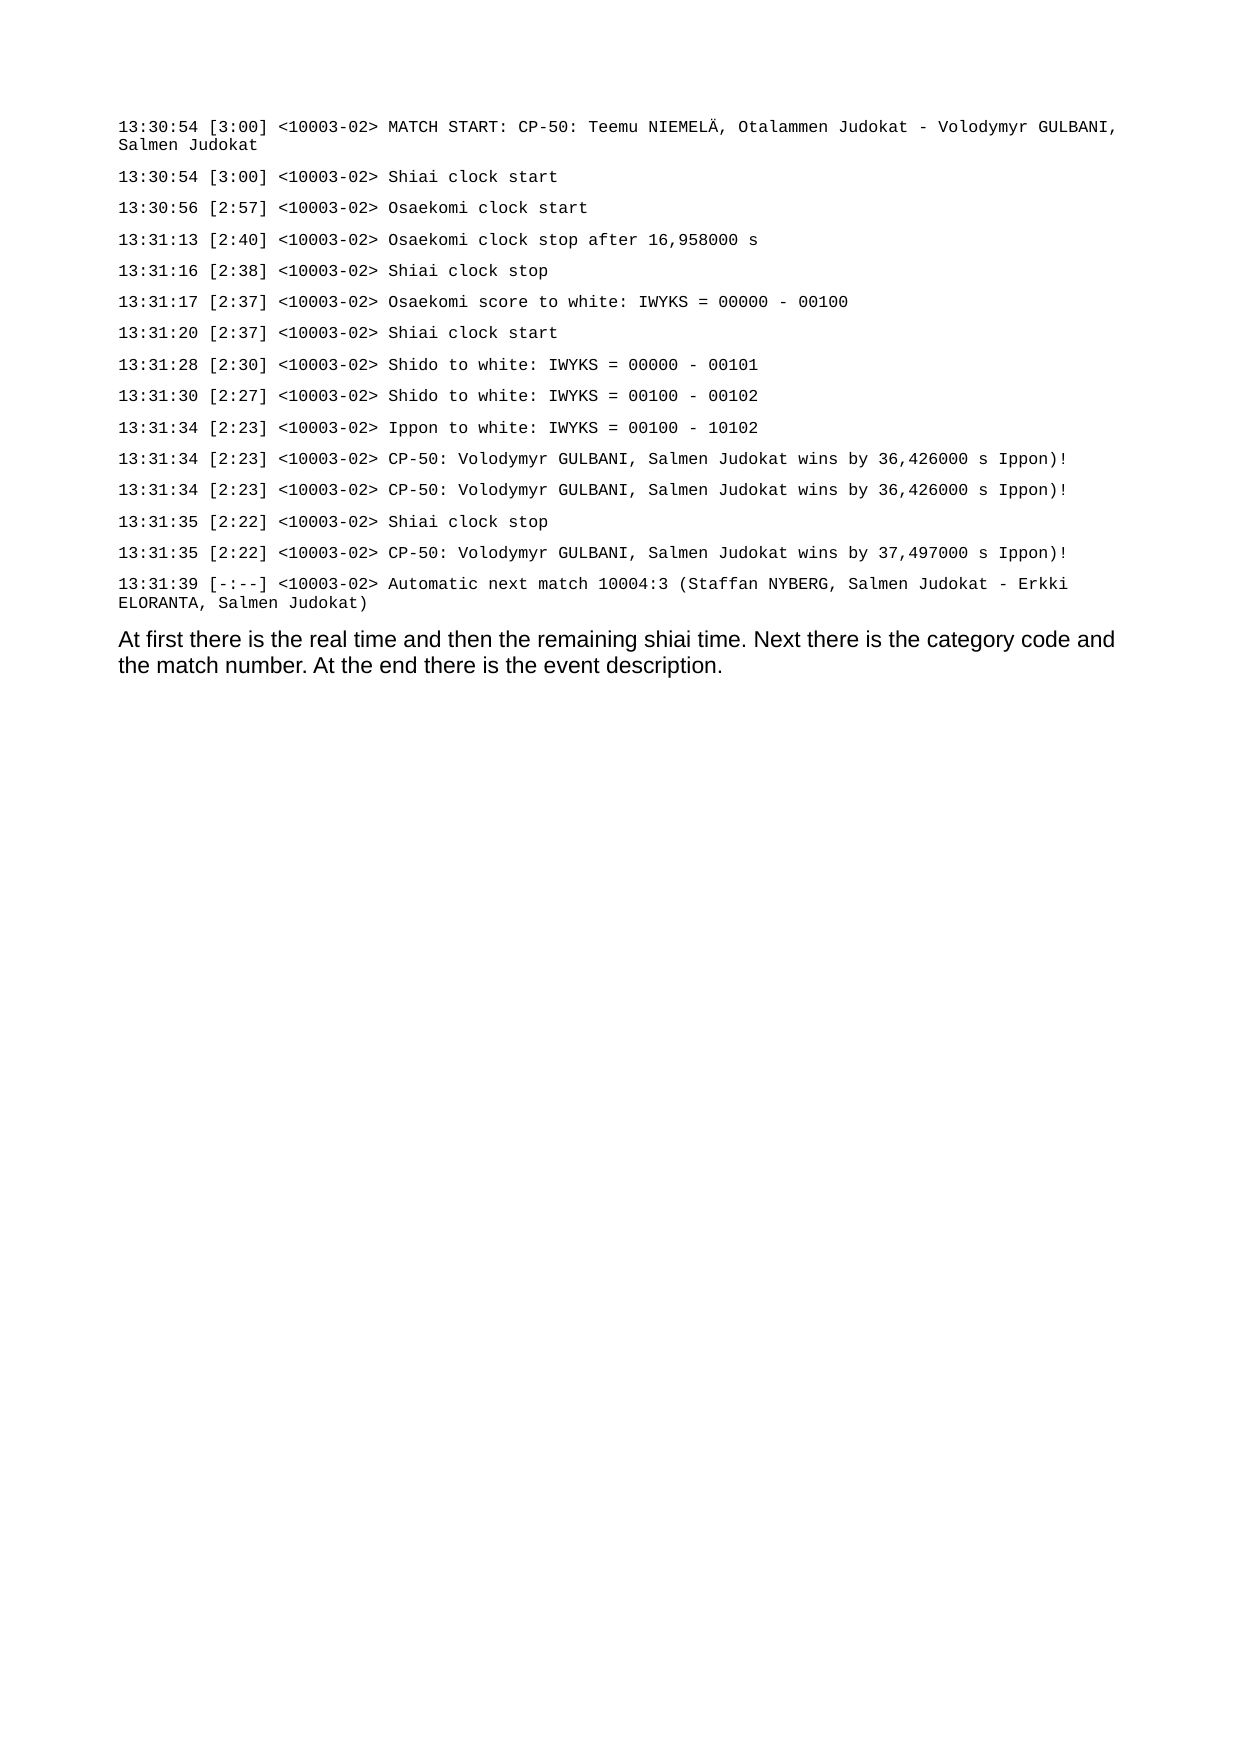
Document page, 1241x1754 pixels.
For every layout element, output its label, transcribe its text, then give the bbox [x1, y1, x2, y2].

text 13:31:16 [2:38] <10003-02> Shiai clock stop [118, 262, 1122, 281]
text 13:31:35 [2:22] <10003-02> CP-50: Volodymyr GULBANI, Salmen Judokat wins by 37,497000 s Ippon)! [118, 544, 1122, 563]
text 13:31:34 [2:23] <10003-02> Ippon to white: IWYKS = 00100 - 10102 [118, 419, 1122, 438]
text 13:30:54 [3:00] <10003-02> Shiai clock start [118, 168, 1122, 187]
text 13:31:20 [2:37] <10003-02> Shiai clock start [118, 325, 1122, 344]
text 13:31:34 [2:23] <10003-02> CP-50: Volodymyr GULBANI, Salmen Judokat wins by 36,426000 s Ippon)! [118, 451, 1122, 469]
text 13:31:13 [2:40] <10003-02> Osaekomi clock stop after 16,958000 s [118, 231, 1122, 250]
text 13:31:35 [2:22] <10003-02> Shiai clock stop [118, 513, 1122, 532]
text 13:30:56 [2:57] <10003-02> Osaekomi clock start [118, 200, 1122, 218]
text 13:31:34 [2:23] <10003-02> CP-50: Volodymyr GULBANI, Salmen Judokat wins by 36,426000 s Ippon)! [118, 482, 1122, 501]
text 13:31:30 [2:27] <10003-02> Shido to white: IWYKS = 00100 - 00102 [118, 388, 1122, 407]
text 13:31:17 [2:37] <10003-02> Osaekomi score to white: IWYKS = 00000 - 00100 [118, 294, 1122, 313]
text 13:31:28 [2:30] <10003-02> Shido to white: IWYKS = 00000 - 00101 [118, 356, 1122, 375]
text 13:30:54 [3:00] <10003-02> MATCH START: CP-50: Teemu NIEMELÄ, Otalammen Judokat - Volodymyr GULBANI, Salmen Judokat [118, 118, 1122, 156]
text At first there is the real time and then the remaining shiai time. Next there is the category code and the match number. At the end there is the event description. [118, 626, 1122, 679]
text 13:31:39 [-:--] <10003-02> Automatic next match 10004:3 (Staffan NYBERG, Salmen Judokat - Erkki ELORANTA, Salmen Judokat) [118, 576, 1122, 614]
